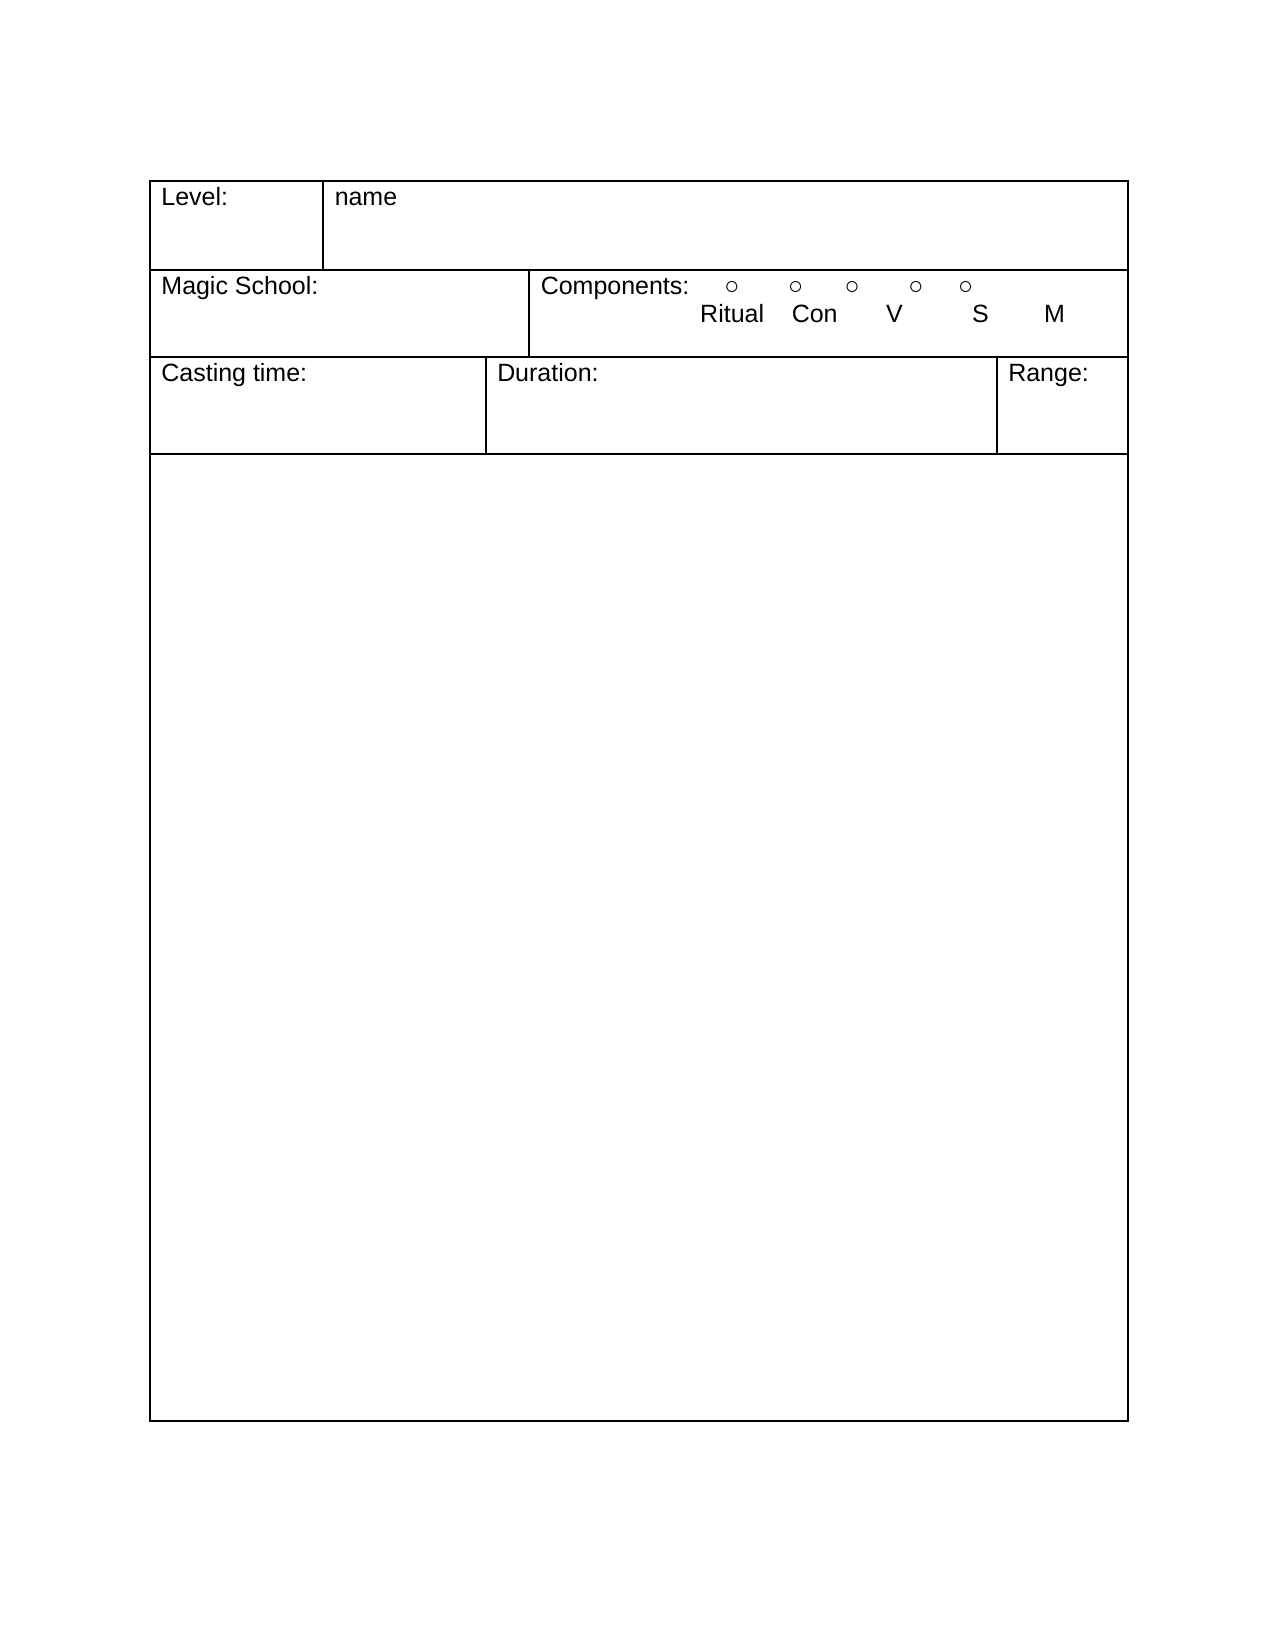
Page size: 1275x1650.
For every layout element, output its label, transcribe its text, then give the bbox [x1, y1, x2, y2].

table_cell Components: ○ ○ ○ ○ ○ Ritual Con V S M [530, 271, 1127, 356]
table_header Level: [151, 182, 322, 268]
table_header name [324, 182, 1127, 268]
table_cell Casting time: [151, 358, 485, 453]
table_cell [151, 455, 1127, 1420]
table_cell Magic School: [151, 271, 528, 356]
table_cell Range: [998, 358, 1127, 453]
table_cell Duration: [487, 358, 996, 453]
